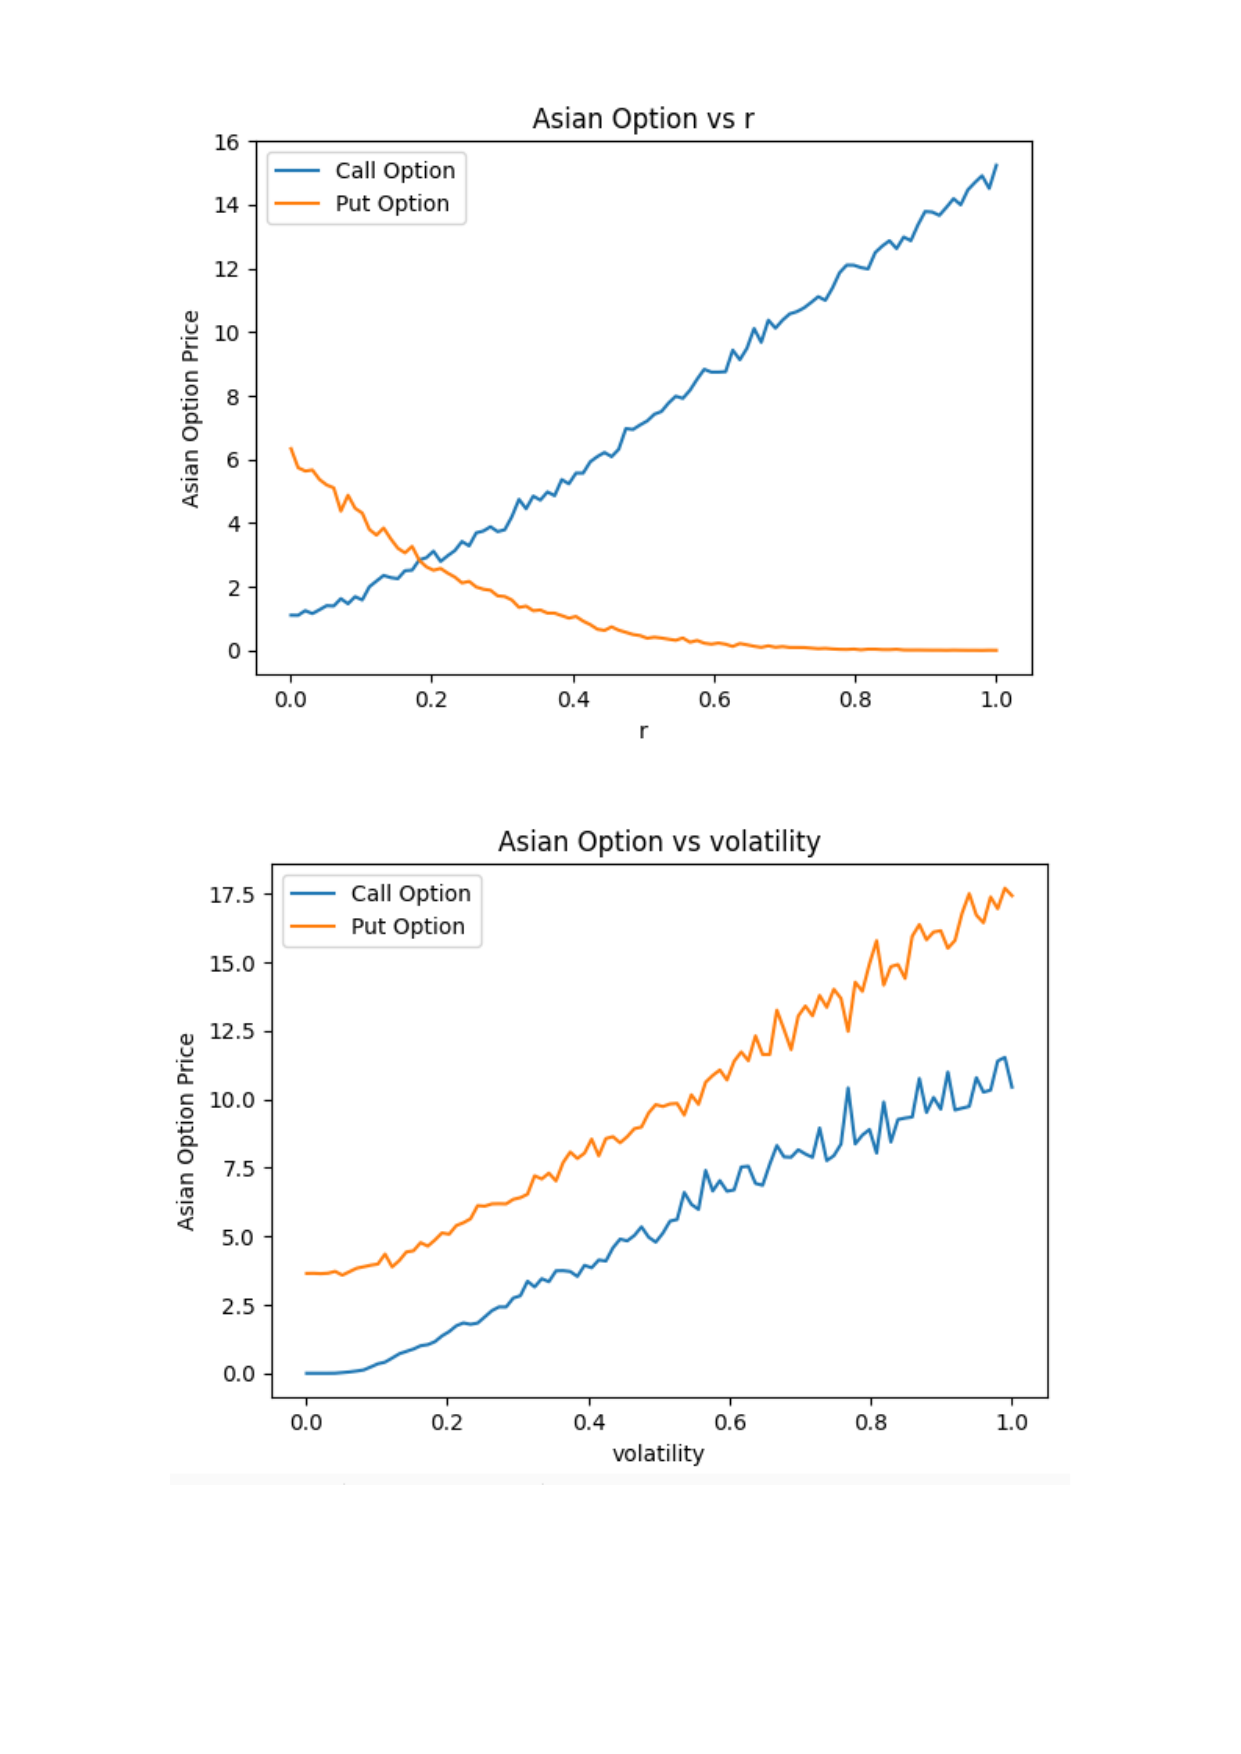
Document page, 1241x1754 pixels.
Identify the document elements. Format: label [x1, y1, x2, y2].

picture [170, 80, 1071, 748]
picture [170, 817, 1071, 1485]
